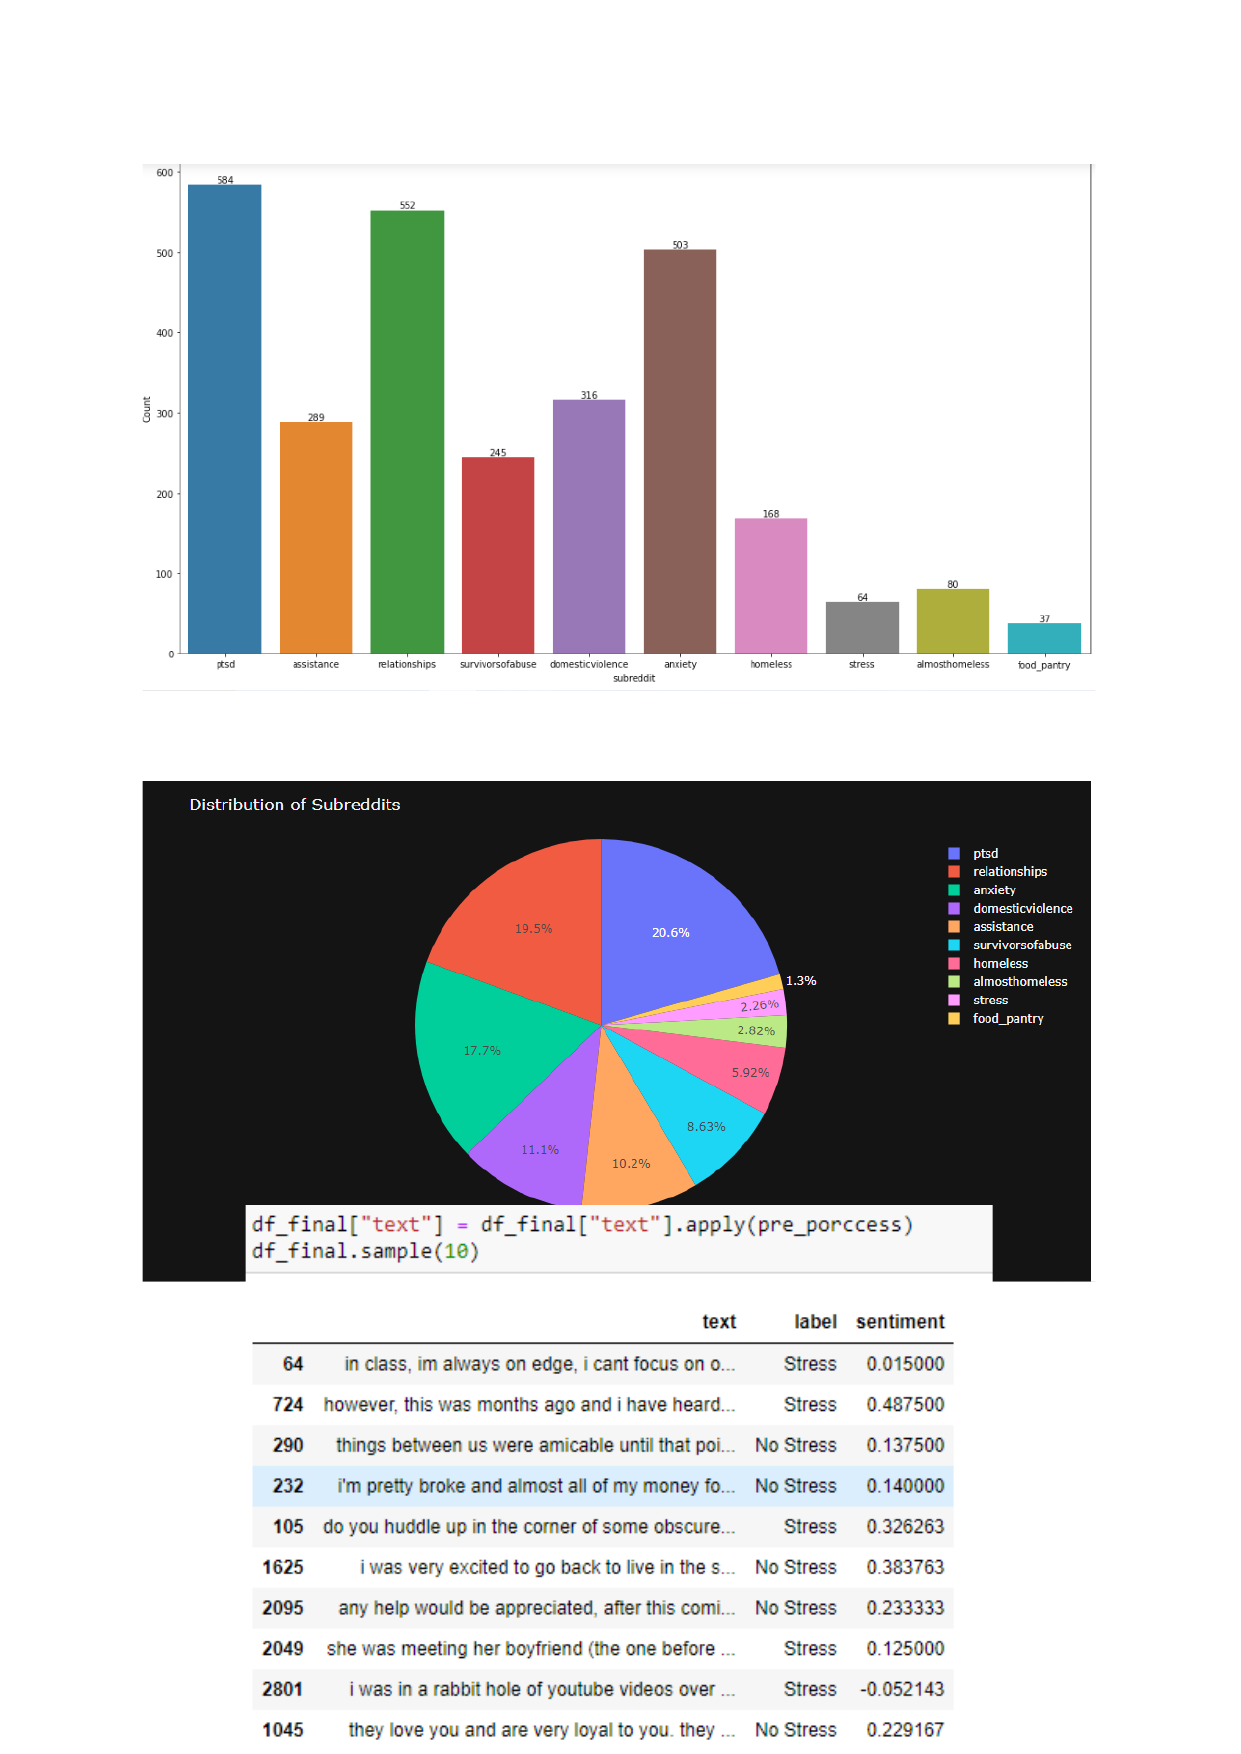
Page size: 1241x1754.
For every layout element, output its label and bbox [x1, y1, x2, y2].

picture [142, 777, 1096, 1754]
picture [142, 164, 1096, 691]
